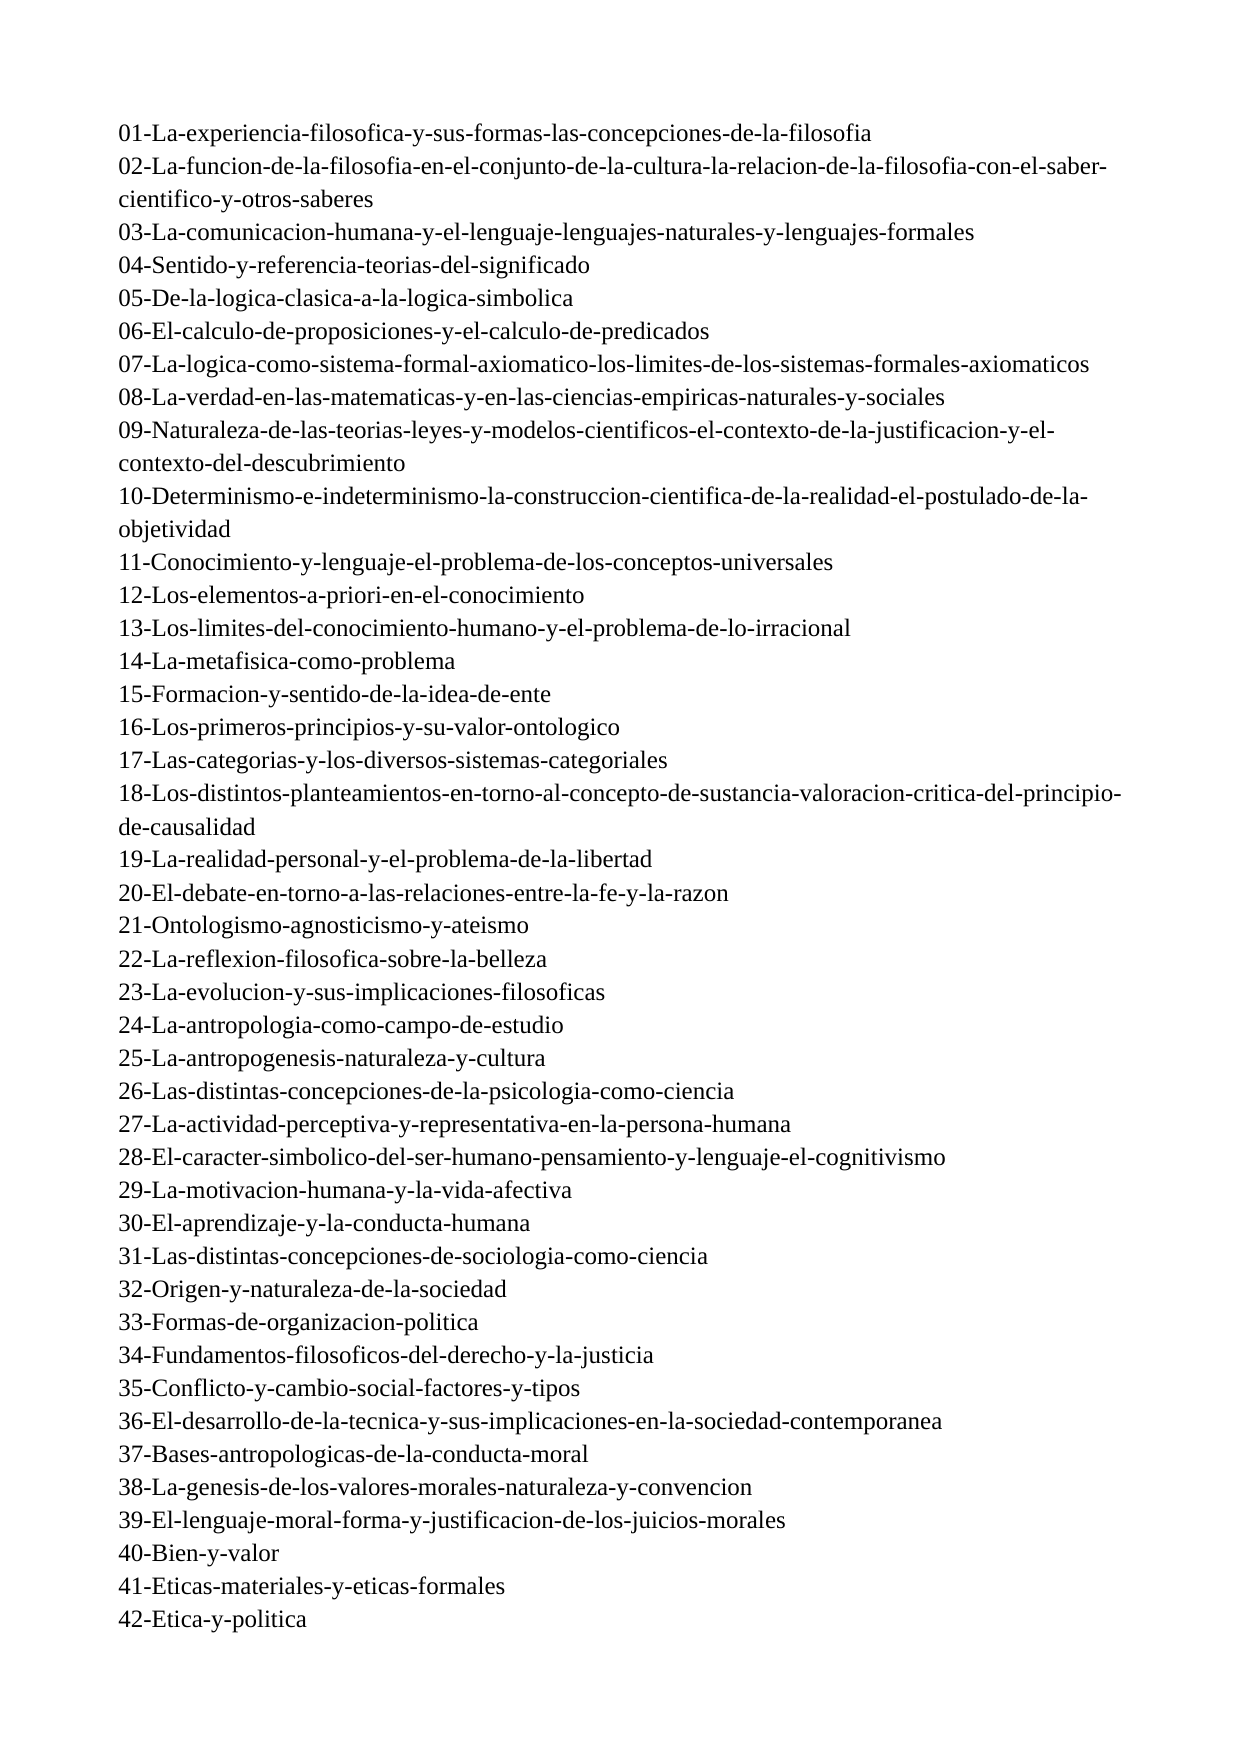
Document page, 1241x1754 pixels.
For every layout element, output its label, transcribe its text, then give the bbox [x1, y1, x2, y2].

text 01-La-experiencia-filosofica-y-sus-formas-las-concepciones-de-la-filosofia 02-La-funcion-de-la-filosofia-en-el-conjunto-de-la-cultura-la-relacion-de-la-filosofia-con-el-saber-cientifico-y-otros-saberes 03-La-comunicacion-humana-y-el-lenguaje-lenguajes-naturales-y-lenguajes-formales 04-Sentido-y-referencia-teorias-del-significado 05-De-la-logica-clasica-a-la-logica-simbolica 06-El-calculo-de-proposiciones-y-el-calculo-de-predicados 07-La-logica-como-sistema-formal-axiomatico-los-limites-de-los-sistemas-formales-axiomaticos 08-La-verdad-en-las-matematicas-y-en-las-ciencias-empiricas-naturales-y-sociales 09-Naturaleza-de-las-teorias-leyes-y-modelos-cientificos-el-contexto-de-la-justificacion-y-el-contexto-del-descubrimiento 10-Determinismo-e-indeterminismo-la-construccion-cientifica-de-la-realidad-el-postulado-de-la-objetividad 11-Conocimiento-y-lenguaje-el-problema-de-los-conceptos-universales 12-Los-elementos-a-priori-en-el-conocimiento 13-Los-limites-del-conocimiento-humano-y-el-problema-de-lo-irracional 14-La-metafisica-como-problema 15-Formacion-y-sentido-de-la-idea-de-ente 16-Los-primeros-principios-y-su-valor-ontologico 17-Las-categorias-y-los-diversos-sistemas-categoriales 18-Los-distintos-planteamientos-en-torno-al-concepto-de-sustancia-valoracion-critica-del-principio-de-causalidad 19-La-realidad-personal-y-el-problema-de-la-libertad 20-El-debate-en-torno-a-las-relaciones-entre-la-fe-y-la-razon 21-Ontologismo-agnosticismo-y-ateismo 22-La-reflexion-filosofica-sobre-la-belleza 23-La-evolucion-y-sus-implicaciones-filosoficas 24-La-antropologia-como-campo-de-estudio 25-La-antropogenesis-naturaleza-y-cultura 26-Las-distintas-concepciones-de-la-psicologia-como-ciencia 27-La-actividad-perceptiva-y-representativa-en-la-persona-humana 28-El-caracter-simbolico-del-ser-humano-pensamiento-y-lenguaje-el-cognitivismo 29-La-motivacion-humana-y-la-vida-afectiva 30-El-aprendizaje-y-la-conducta-humana 31-Las-distintas-concepciones-de-sociologia-como-ciencia 32-Origen-y-naturaleza-de-la-sociedad 33-Formas-de-organizacion-politica 34-Fundamentos-filosoficos-del-derecho-y-la-justicia 35-Conflicto-y-cambio-social-factores-y-tipos 36-El-desarrollo-de-la-tecnica-y-sus-implicaciones-en-la-sociedad-contemporanea 37-Bases-antropologicas-de-la-conducta-moral 38-La-genesis-de-los-valores-morales-naturaleza-y-convencion 39-El-lenguaje-moral-forma-y-justificacion-de-los-juicios-morales 40-Bien-y-valor 41-Eticas-materiales-y-eticas-formales 42-Etica-y-politica [118, 118, 1122, 1633]
